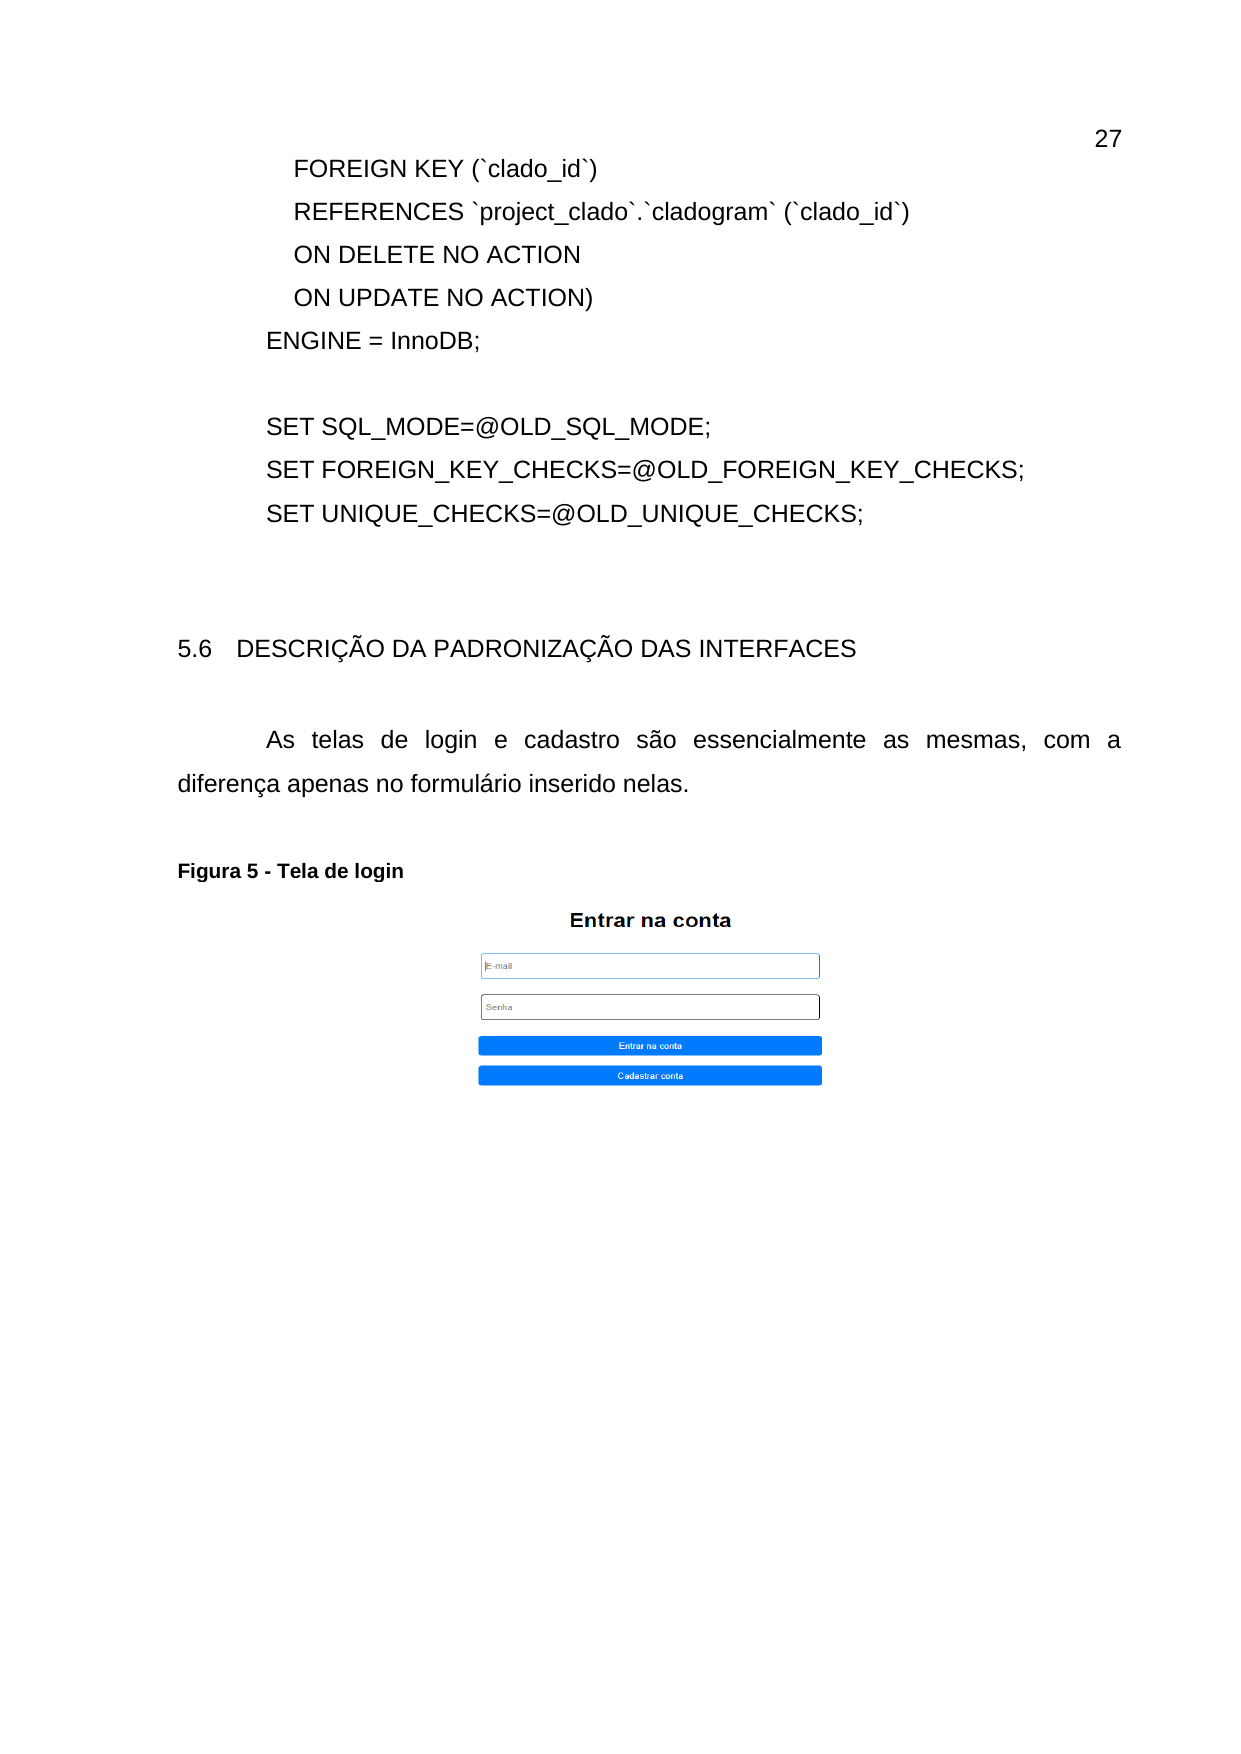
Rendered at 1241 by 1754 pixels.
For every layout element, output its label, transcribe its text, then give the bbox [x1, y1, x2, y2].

text ENGINE = InnoDB; [177, 326, 1122, 355]
text SET FOREIGN_KEY_CHECKS=@OLD_FOREIGN_KEY_CHECKS; [177, 455, 1122, 484]
text REFERENCES `project_clado`.`cladogram` (`clado_id`) [177, 197, 1122, 225]
text ON DELETE NO ACTION [177, 240, 1122, 268]
text As telas de login e cadastro são essencialmente as mesmas, com a diferença apenas no formulário inserido nelas. [177, 725, 1122, 797]
subtitle Descrição da padronização das interfaces [177, 634, 1122, 663]
text ON UPDATE NO ACTION) [177, 283, 1122, 312]
text SET SQL_MODE=@OLD_SQL_MODE; [177, 412, 1122, 441]
picture [177, 882, 1123, 1268]
text FOREIGN KEY (`clado_id`) [177, 153, 1122, 182]
text Figura 5 - Tela de login [177, 859, 1122, 882]
text [177, 1268, 1122, 1287]
text SET UNIQUE_CHECKS=@OLD_UNIQUE_CHECKS; [177, 498, 1122, 527]
